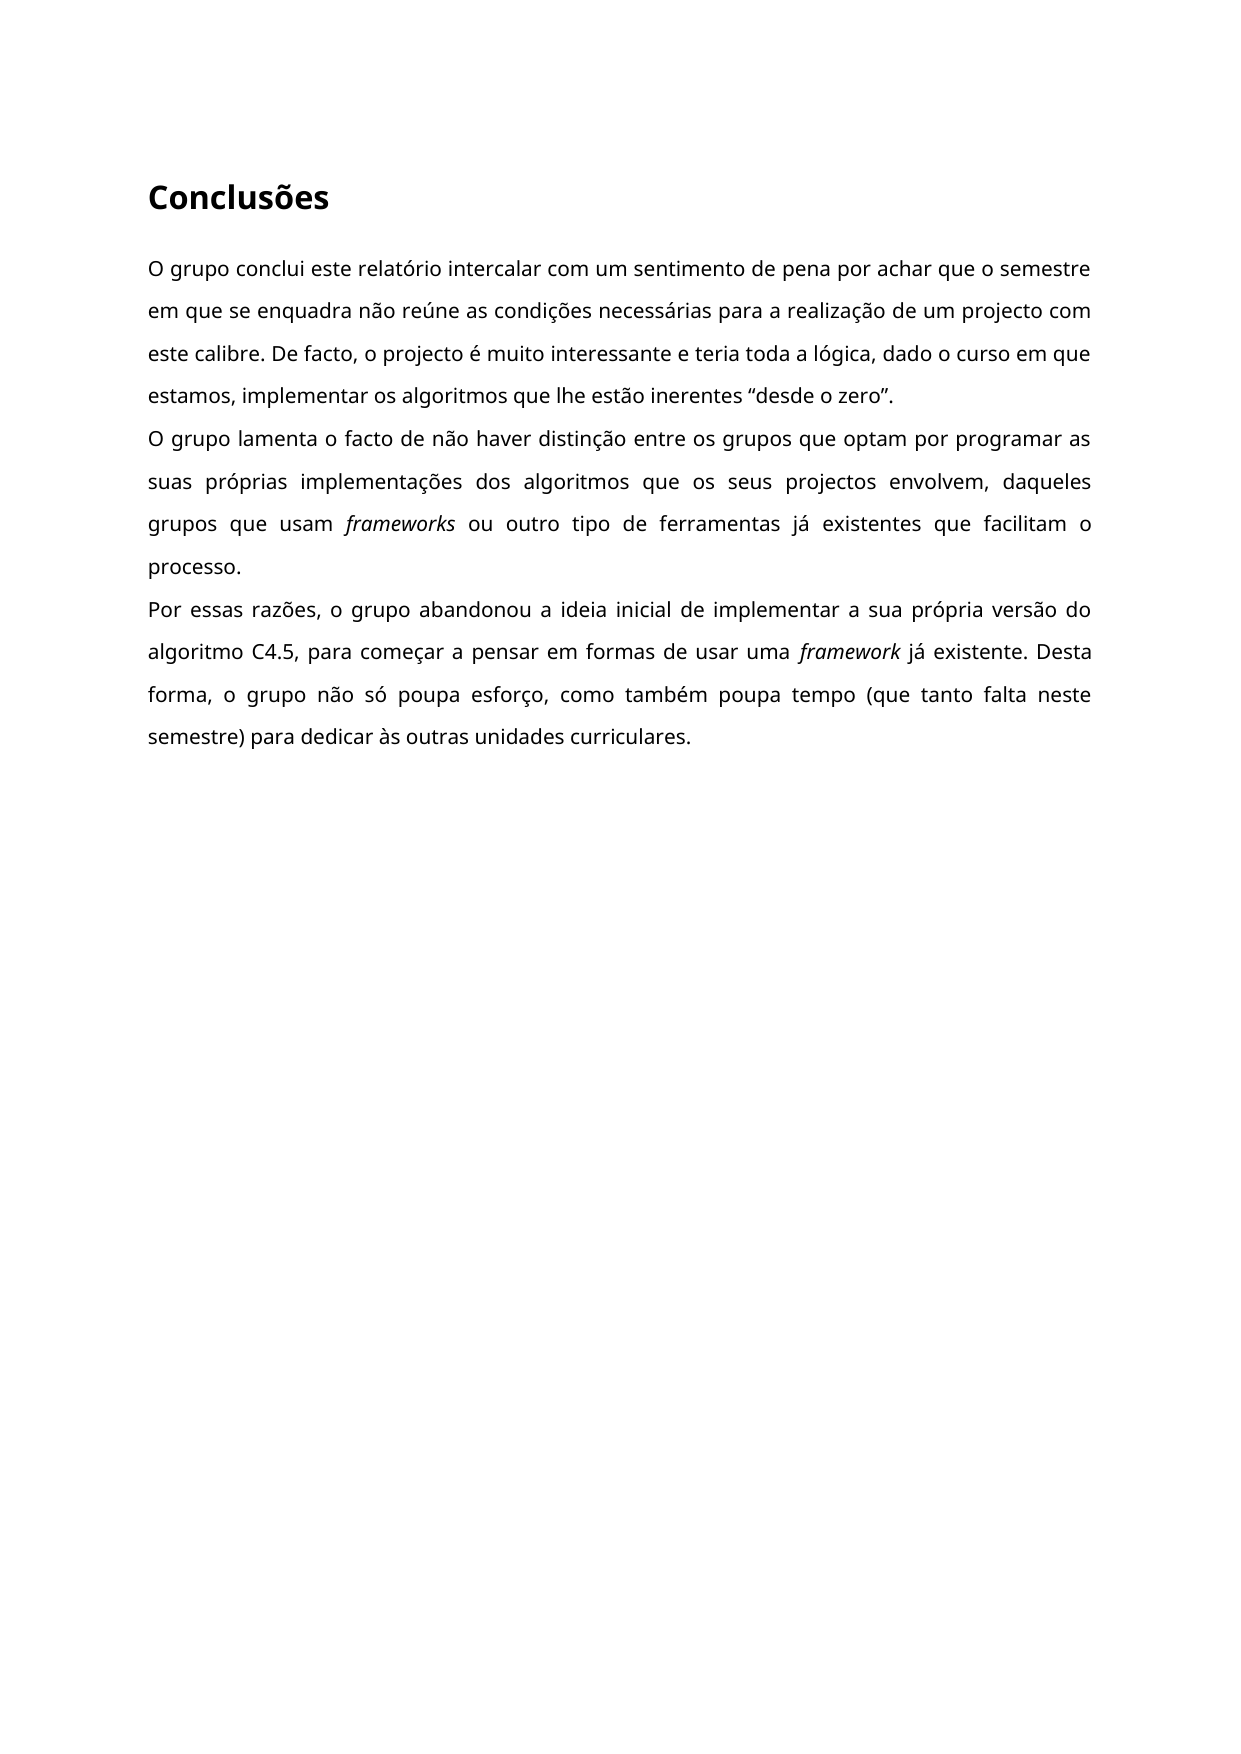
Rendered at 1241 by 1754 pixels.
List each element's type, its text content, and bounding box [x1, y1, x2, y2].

text O grupo conclui este relatório intercalar com um sentimento de pena por achar que o semestre em que se enquadra não reúne as condições necessárias para a realização de um projecto com este calibre. De facto, o projecto é muito interessante e teria toda a lógica, dado o curso em que estamos, implementar os algoritmos que lhe estão inerentes “desde o zero”. [148, 254, 1092, 410]
subtitle Conclusões [148, 175, 1092, 219]
text Por essas razões, o grupo abandonou a ideia inicial de implementar a sua própria versão do algoritmo C4.5, para começar a pensar em formas de usar uma framework já existente. Desta forma, o grupo não só poupa esforço, como também poupa tempo (que tanto falta neste semestre) para dedicar às outras unidades curriculares. [148, 595, 1092, 751]
text O grupo lamenta o facto de não haver distinção entre os grupos que optam por programar as suas próprias implementações dos algoritmos que os seus projectos envolvem, daqueles grupos que usam frameworks ou outro tipo de ferramentas já existentes que facilitam o processo. [148, 424, 1092, 581]
